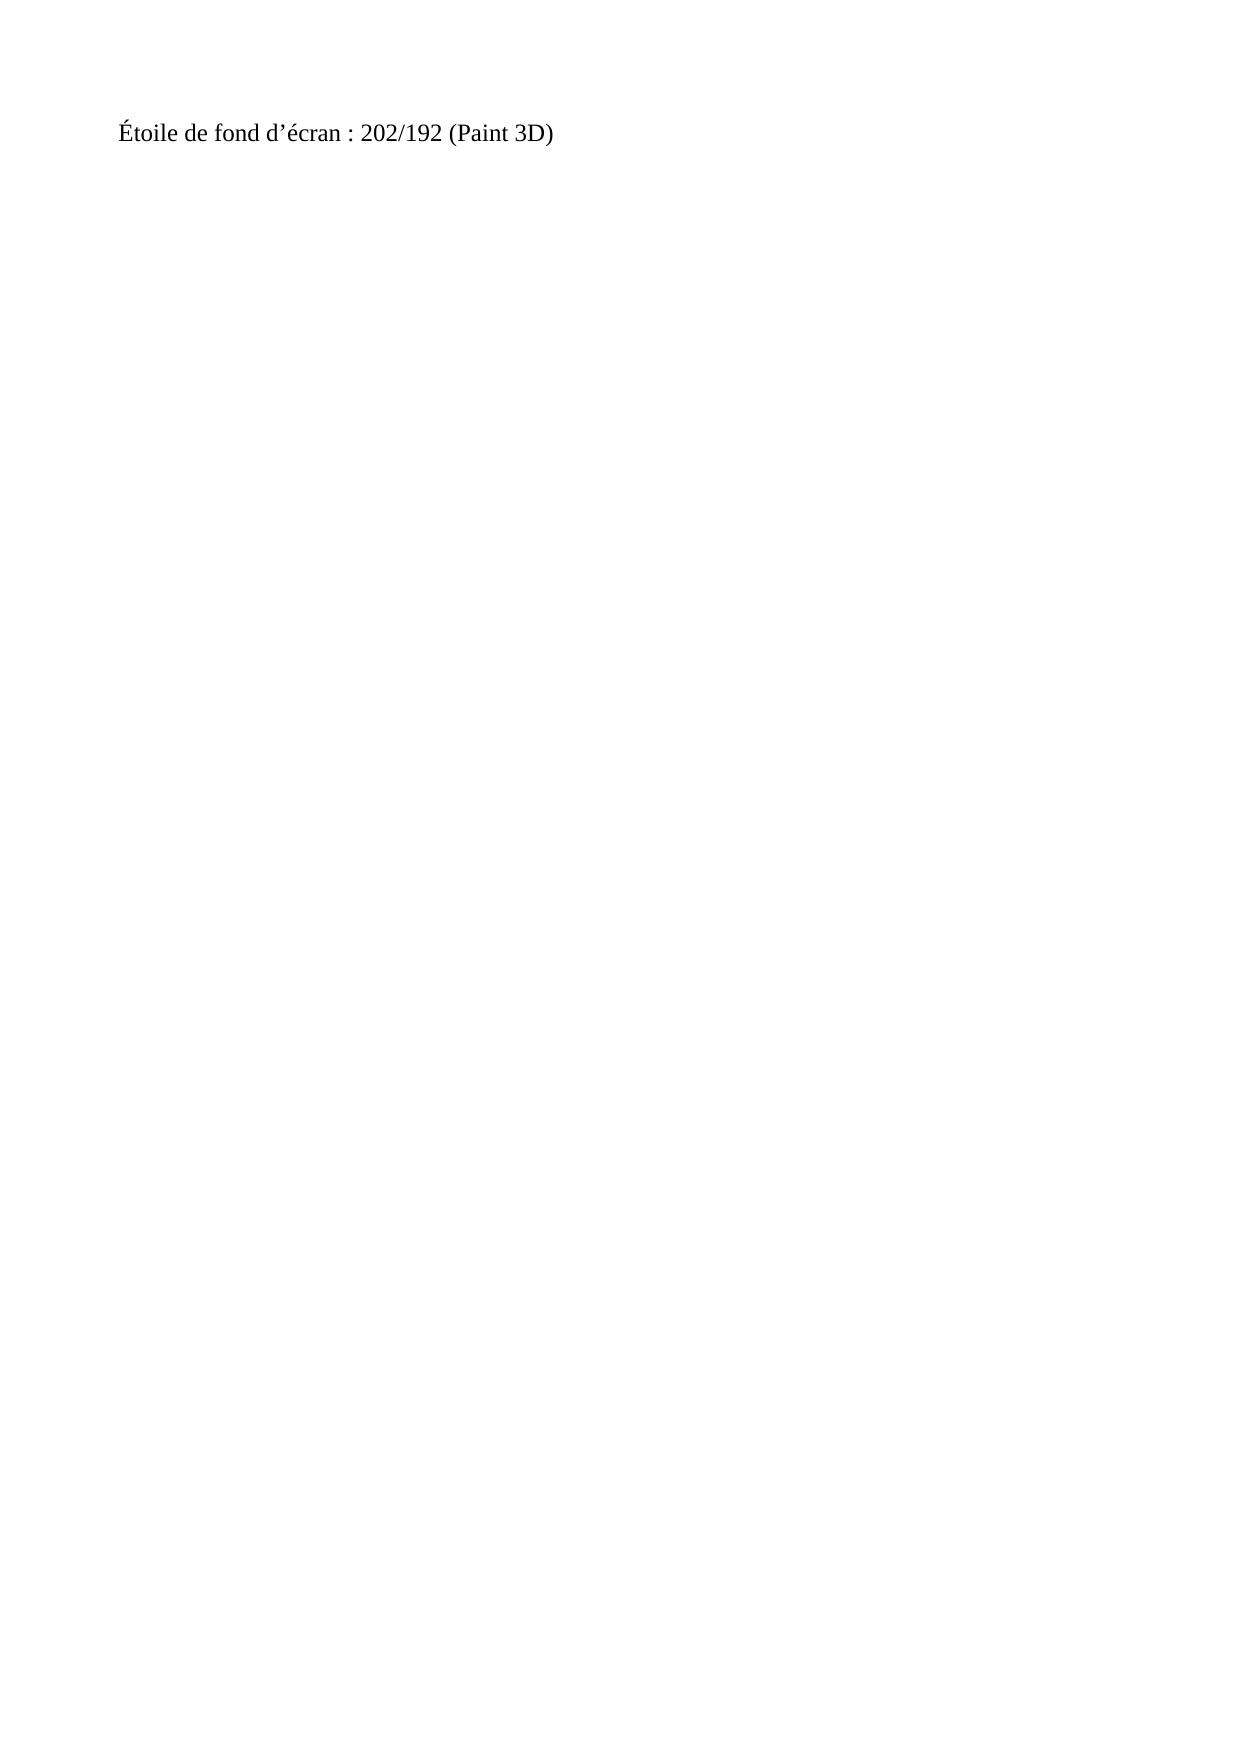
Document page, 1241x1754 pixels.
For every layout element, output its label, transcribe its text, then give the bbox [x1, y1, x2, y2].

text Étoile de fond d’écran : 202/192 (Paint 3D) [118, 118, 1122, 147]
